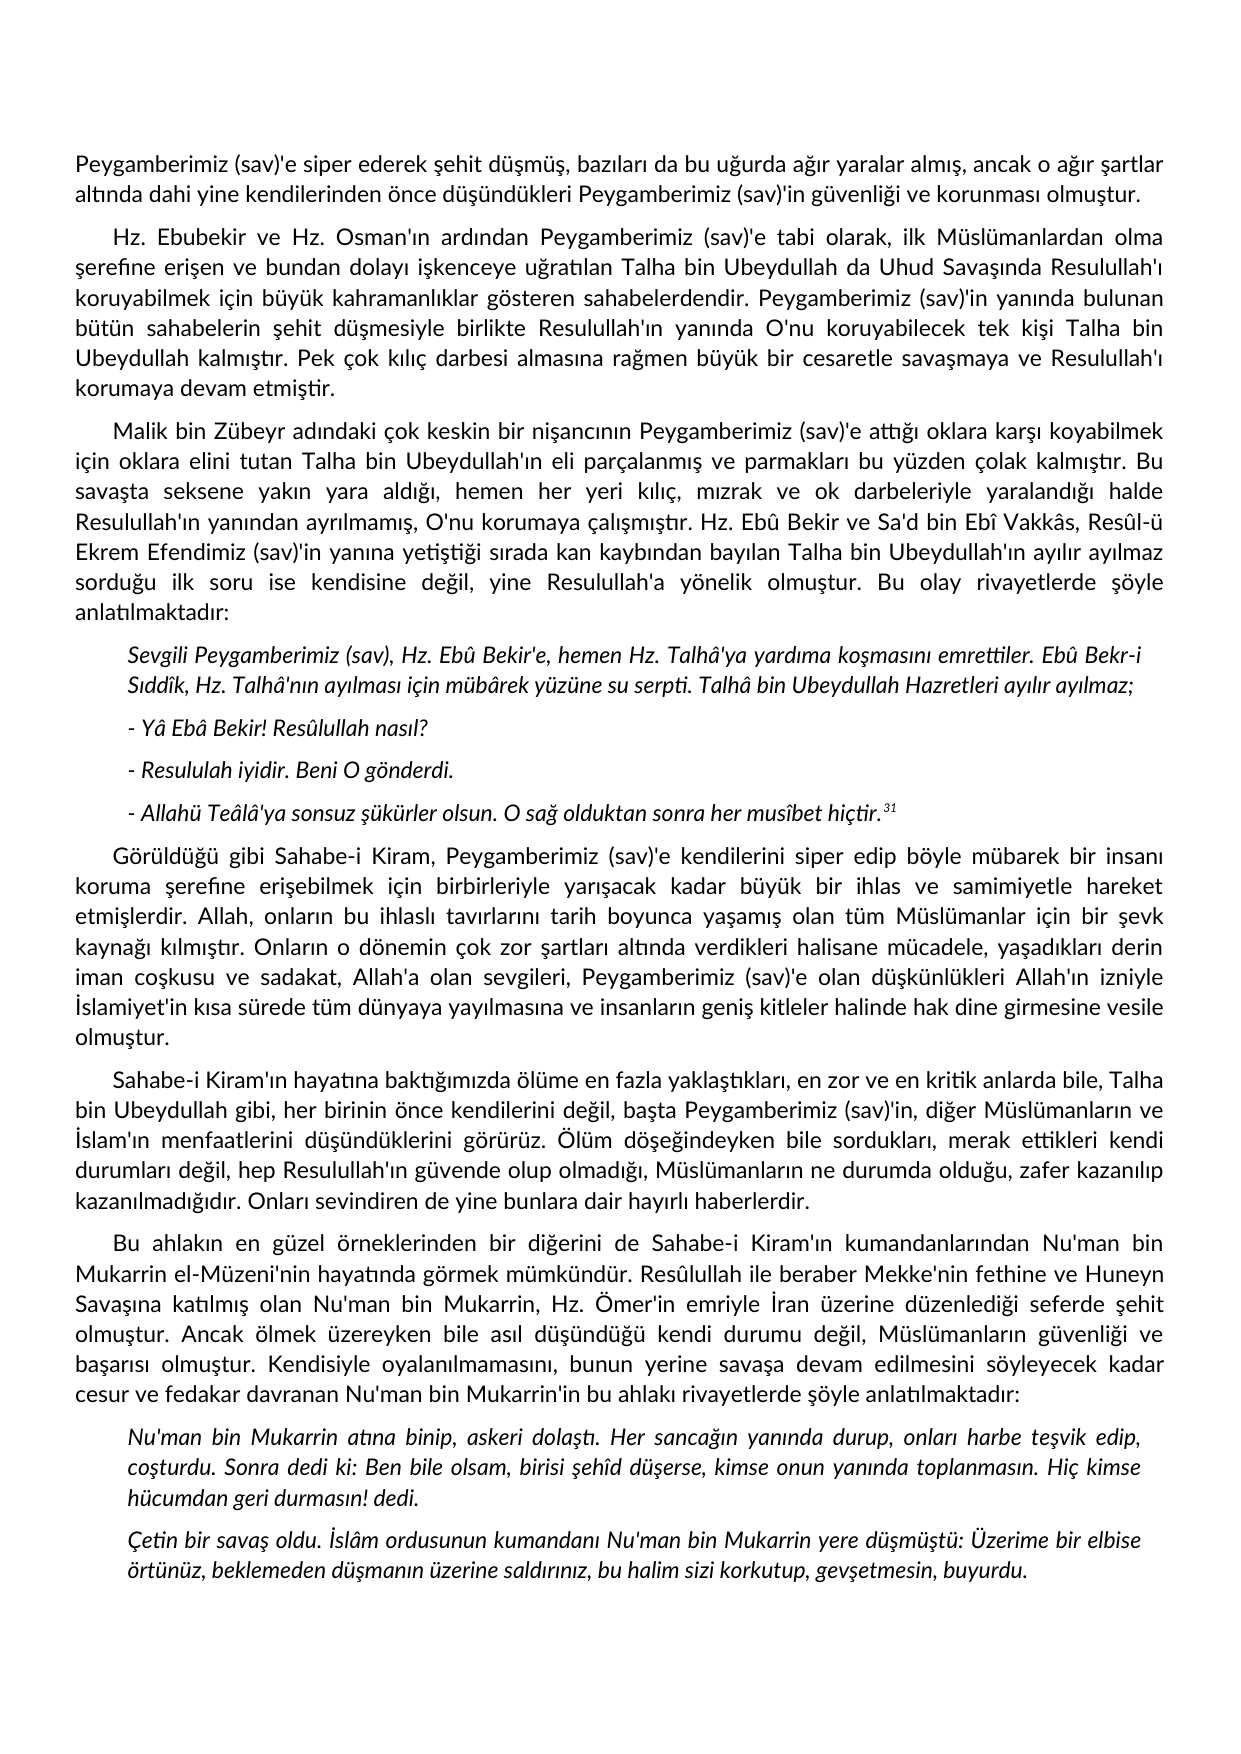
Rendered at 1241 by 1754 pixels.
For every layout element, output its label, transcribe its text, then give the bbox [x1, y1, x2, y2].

text Bu ahlakın en güzel örneklerinden bir diğerini de Sahabe-i Kiram'ın kumandanlarından Nu'man bin Mukarrin el-Müzeni'nin hayatında görmek mümkündür. Resûlullah ile beraber Mekke'nin fethine ve Huneyn Savaşına katılmış olan Nu'man bin Mukarrin, Hz. Ömer'in emriyle İran üzerine düzenlediği seferde şehit olmuştur. Ancak ölmek üzereyken bile asıl düşündüğü kendi durumu değil, Müslümanların güvenliği ve başarısı olmuştur. Kendisiyle oyalanılmamasını, bunun yerine savaşa devam edilmesini söyleyecek kadar cesur ve fedakar davranan Nu'man bin Mukarrin'in bu ahlakı rivayetlerde şöyle anlatılmaktadır: [75, 1229, 1165, 1408]
text Görüldüğü gibi Sahabe-i Kiram, Peygamberimiz (sav)'e kendilerini siper edip böyle mübarek bir insanı koruma şerefine erişebilmek için birbirleriyle yarışacak kadar büyük bir ihlas ve samimiyetle hareket etmişlerdir. Allah, onların bu ihlaslı tavırlarını tarih boyunca yaşamış olan tüm Müslümanlar için bir şevk kaynağı kılmıştır. Onların o dönemin çok zor şartları altında verdikleri halisane mücadele, yaşadıkları derin iman coşkusu ve sadakat, Allah'a olan sevgileri, Peygamberimiz (sav)'e olan düşkünlükleri Allah'ın izniyle İslamiyet'in kısa sürede tüm dünyaya yayılmasına ve insanların geniş kitleler halinde hak dine girmesine vesile olmuştur. [75, 842, 1165, 1050]
text Nu'man bin Mukarrin atına binip, askeri dolaştı. Her sancağın yanında durup, onları harbe teşvik edip, coşturdu. Sonra dedi ki: Ben bile olsam, birisi şehîd düşerse, kimse onun yanında toplanmasın. Hiç kimse hücumdan geri durmasın! dedi. [127, 1423, 1143, 1511]
text Malik bin Zübeyr adındaki çok keskin bir nişancının Peygamberimiz (sav)'e attığı oklara karşı koyabilmek için oklara elini tutan Talha bin Ubeydullah'ın eli parçalanmış ve parmakları bu yüzden çolak kalmıştır. Bu savaşta seksene yakın yara aldığı, hemen her yeri kılıç, mızrak ve ok darbeleriyle yaralandığı halde Resulullah'ın yanından ayrılmamış, O'nu korumaya çalışmıştır. Hz. Ebû Bekir ve Sa'd bin Ebî Vakkâs, Resûl-ü Ekrem Efendimiz (sav)'in yanına yetiştiği sırada kan kaybından bayılan Talha bin Ubeydullah'ın ayılır ayılmaz sorduğu ilk soru ise kendisine değil, yine Resulullah'a yönelik olmuştur. Bu olay rivayetlerde şöyle anlatılmaktadır: [75, 417, 1165, 625]
text - Resululah iyidir. Beni O gönderdi. [127, 756, 1143, 784]
text - Yâ Ebâ Bekir! Resûlullah nasıl? [127, 713, 1143, 741]
text Sevgili Peygamberimiz (sav), Hz. Ebû Bekir'e, hemen Hz. Talhâ'ya yardıma koşmasını emrettiler. Ebû Bekr-i Sıddîk, Hz. Talhâ'nın ayılması için mübârek yüzüne su serpti. Talhâ bin Ubeydullah Hazretleri ayılır ayılmaz; [127, 641, 1143, 698]
text Peygamberimiz (sav)'e siper ederek şehit düşmüş, bazıları da bu uğurda ağır yaralar almış, ancak o ağır şartlar altında dahi yine kendilerinden önce düşündükleri Peygamberimiz (sav)'in güvenliği ve korunması olmuştur. [75, 150, 1165, 208]
text Hz. Ebubekir ve Hz. Osman'ın ardından Peygamberimiz (sav)'e tabi olarak, ilk Müslümanlardan olma şerefine erişen ve bundan dolayı işkenceye uğratılan Talha bin Ubeydullah da Uhud Savaşında Resulullah'ı koruyabilmek için büyük kahramanlıklar gösteren sahabelerdendir. Peygamberimiz (sav)'in yanında bulunan bütün sahabelerin şehit düşmesiyle birlikte Resulullah'ın yanında O'nu koruyabilecek tek kişi Talha bin Ubeydullah kalmıştır. Pek çok kılıç darbesi almasına rağmen büyük bir cesaretle savaşmaya ve Resulullah'ı korumaya devam etmiştir. [75, 223, 1165, 401]
text Çetin bir savaş oldu. İslâm ordusunun kumandanı Nu'man bin Mukarrin yere düşmüştü: Üzerime bir elbise örtünüz, beklemeden düşmanın üzerine saldırınız, bu halim sizi korkutup, gevşetmesin, buyurdu. [127, 1526, 1143, 1584]
text - Allahü Teâlâ'ya sonsuz şükürler olsun. O sağ olduktan sonra her musîbet hiçtir.31 [127, 799, 1143, 826]
text Sahabe-i Kiram'ın hayatına baktığımızda ölüme en fazla yaklaştıkları, en zor ve en kritik anlarda bile, Talha bin Ubeydullah gibi, her birinin önce kendilerini değil, başta Peygamberimiz (sav)'in, diğer Müslümanların ve İslam'ın menfaatlerini düşündüklerini görürüz. Ölüm döşeğindeyken bile sordukları, merak ettikleri kendi durumları değil, hep Resulullah'ın güvende olup olmadığı, Müslümanların ne durumda olduğu, zafer kazanılıp kazanılmadığıdır. Onları sevindiren de yine bunlara dair hayırlı haberlerdir. [75, 1066, 1165, 1214]
